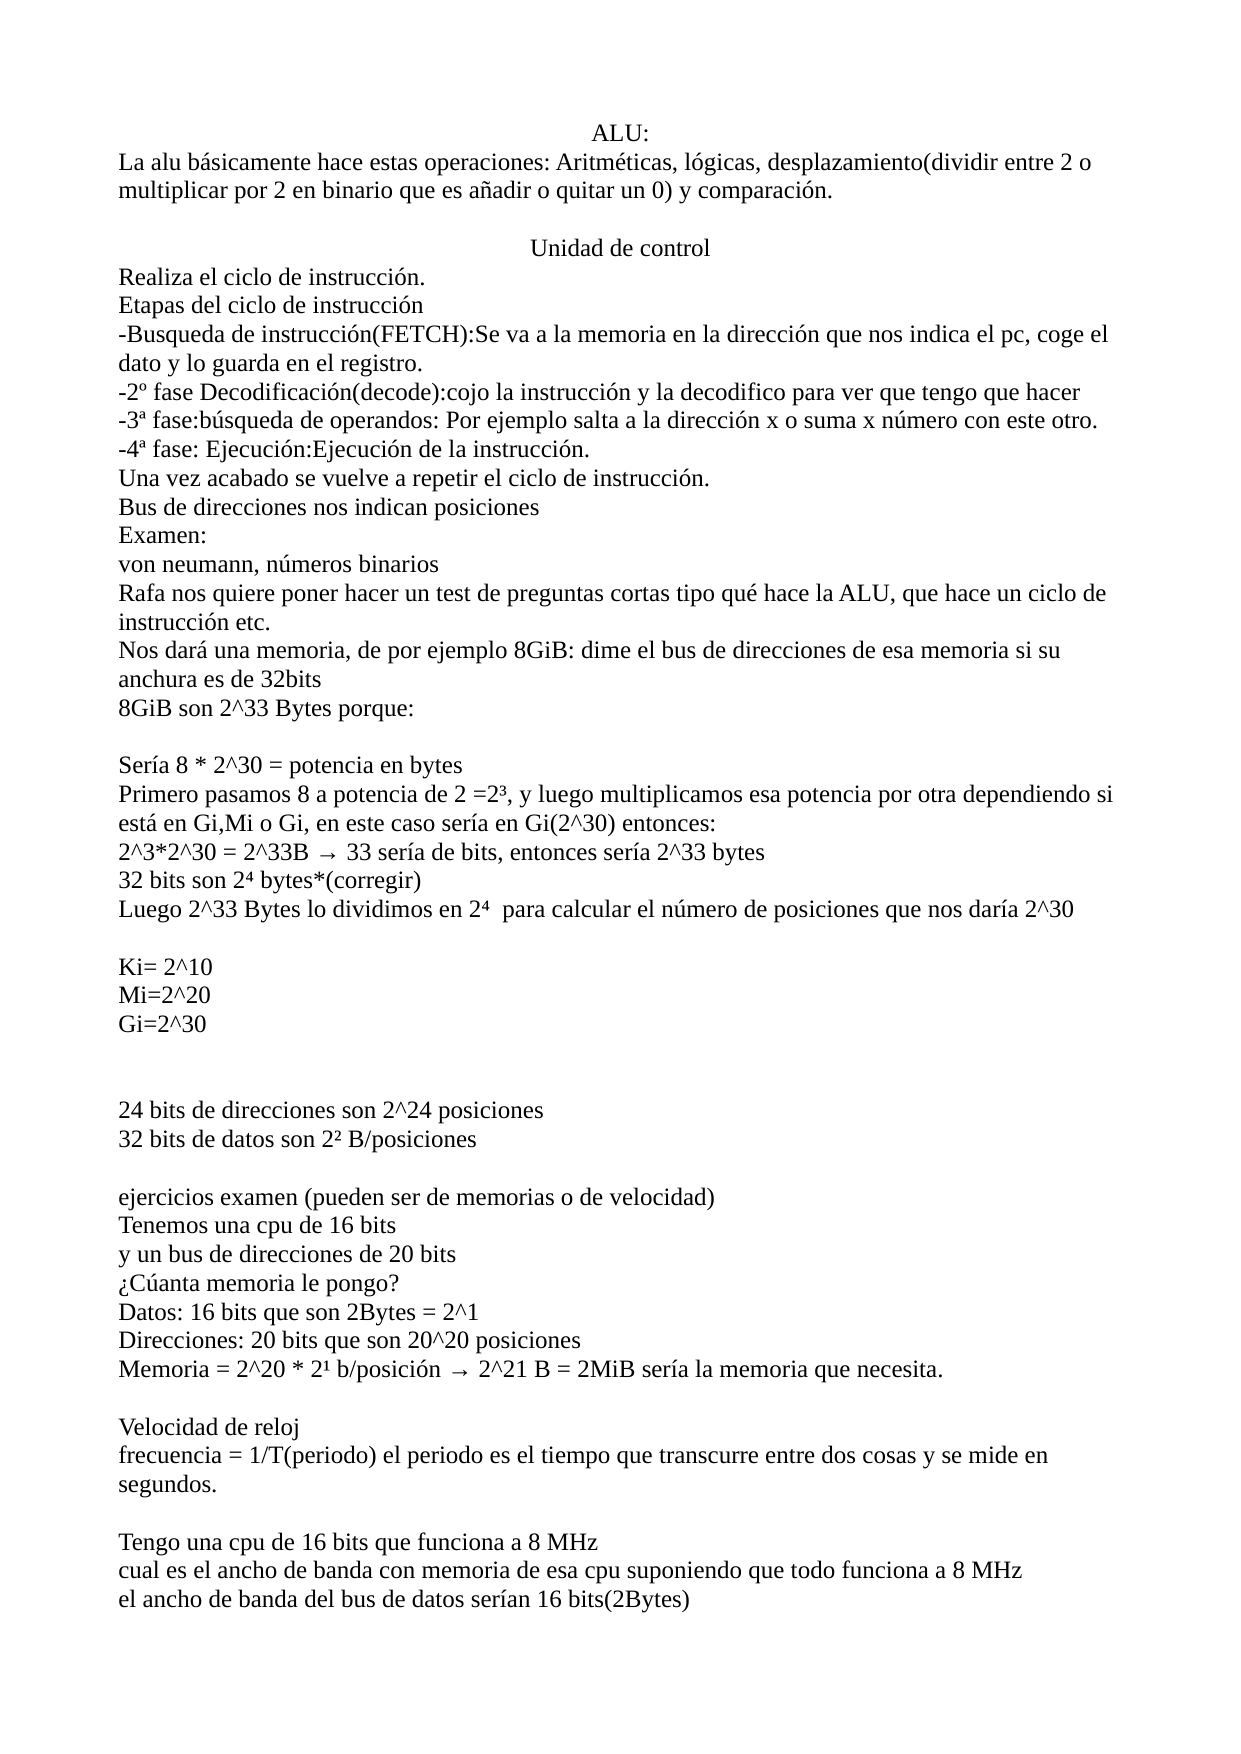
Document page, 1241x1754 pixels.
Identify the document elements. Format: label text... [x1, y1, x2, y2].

text -3ª fase:búsqueda de operandos: Por ejemplo salta a la dirección x o suma x número con este otro. [118, 406, 1122, 434]
text von neumann, números binarios [118, 549, 1122, 578]
text Datos: 16 bits que son 2Bytes = 2^1 [118, 1297, 1122, 1326]
text Primero pasamos 8 a potencia de 2 =2³, y luego multiplicamos esa potencia por otra dependiendo si está en Gi,Mi o Gi, en este caso sería en Gi(2^30) entonces: [118, 779, 1122, 837]
text Mi=2^20 [118, 981, 1122, 1009]
text Memoria = 2^20 * 2¹ b/posición → 2^21 B = 2MiB sería la memoria que necesita. [118, 1354, 1122, 1383]
text Una vez acabado se vuelve a repetir el ciclo de instrucción. [118, 463, 1122, 492]
text -Busqueda de instrucción(FETCH):Se va a la memoria en la dirección que nos indica el pc, coge el dato y lo guarda en el registro. [118, 319, 1122, 377]
text -4ª fase: Ejecución:Ejecución de la instrucción. [118, 434, 1122, 463]
text Gi=2^30 [118, 1009, 1122, 1038]
text 8GiB son 2^33 Bytes porque: [118, 693, 1122, 722]
text frecuencia = 1/T(periodo) el periodo es el tiempo que transcurre entre dos cosas y se mide en segundos. [118, 1441, 1122, 1498]
text Etapas del ciclo de instrucción [118, 291, 1122, 319]
text ¿Cúanta memoria le pongo? [118, 1268, 1122, 1297]
text ALU: [118, 118, 1122, 147]
text Velocidad de reloj [118, 1412, 1122, 1441]
text Realiza el ciclo de instrucción. [118, 262, 1122, 291]
text Sería 8 * 2^30 = potencia en bytes [118, 751, 1122, 779]
text -2º fase Decodificación(decode):cojo la instrucción y la decodifico para ver que tengo que hacer [118, 377, 1122, 406]
text 32 bits de datos son 2² B/posiciones [118, 1124, 1122, 1153]
text Ki= 2^10 [118, 952, 1122, 981]
text Unidad de control [118, 233, 1122, 262]
text 2^3*2^30 = 2^33B → 33 sería de bits, entonces sería 2^33 bytes [118, 837, 1122, 866]
text Luego 2^33 Bytes lo dividimos en 2⁴ para calcular el número de posiciones que nos daría 2^30 [118, 894, 1122, 923]
text Tenemos una cpu de 16 bits [118, 1211, 1122, 1239]
text Tengo una cpu de 16 bits que funciona a 8 MHz [118, 1527, 1122, 1556]
text Bus de direcciones nos indican posiciones [118, 492, 1122, 521]
text 24 bits de direcciones son 2^24 posiciones [118, 1096, 1122, 1124]
text La alu básicamente hace estas operaciones: Aritméticas, lógicas, desplazamiento(dividir entre 2 o multiplicar por 2 en binario que es añadir o quitar un 0) y comparación. [118, 147, 1122, 204]
text Direcciones: 20 bits que son 20^20 posiciones [118, 1326, 1122, 1354]
text Rafa nos quiere poner hacer un test de preguntas cortas tipo qué hace la ALU, que hace un ciclo de instrucción etc. [118, 578, 1122, 636]
text y un bus de direcciones de 20 bits [118, 1239, 1122, 1268]
text 32 bits son 2⁴ bytes*(corregir) [118, 866, 1122, 894]
text ejercicios examen (pueden ser de memorias o de velocidad) [118, 1182, 1122, 1211]
text Nos dará una memoria, de por ejemplo 8GiB: dime el bus de direcciones de esa memoria si su anchura es de 32bits [118, 636, 1122, 693]
text Examen: [118, 521, 1122, 549]
text el ancho de banda del bus de datos serían 16 bits(2Bytes) [118, 1584, 1122, 1613]
text cual es el ancho de banda con memoria de esa cpu suponiendo que todo funciona a 8 MHz [118, 1556, 1122, 1584]
